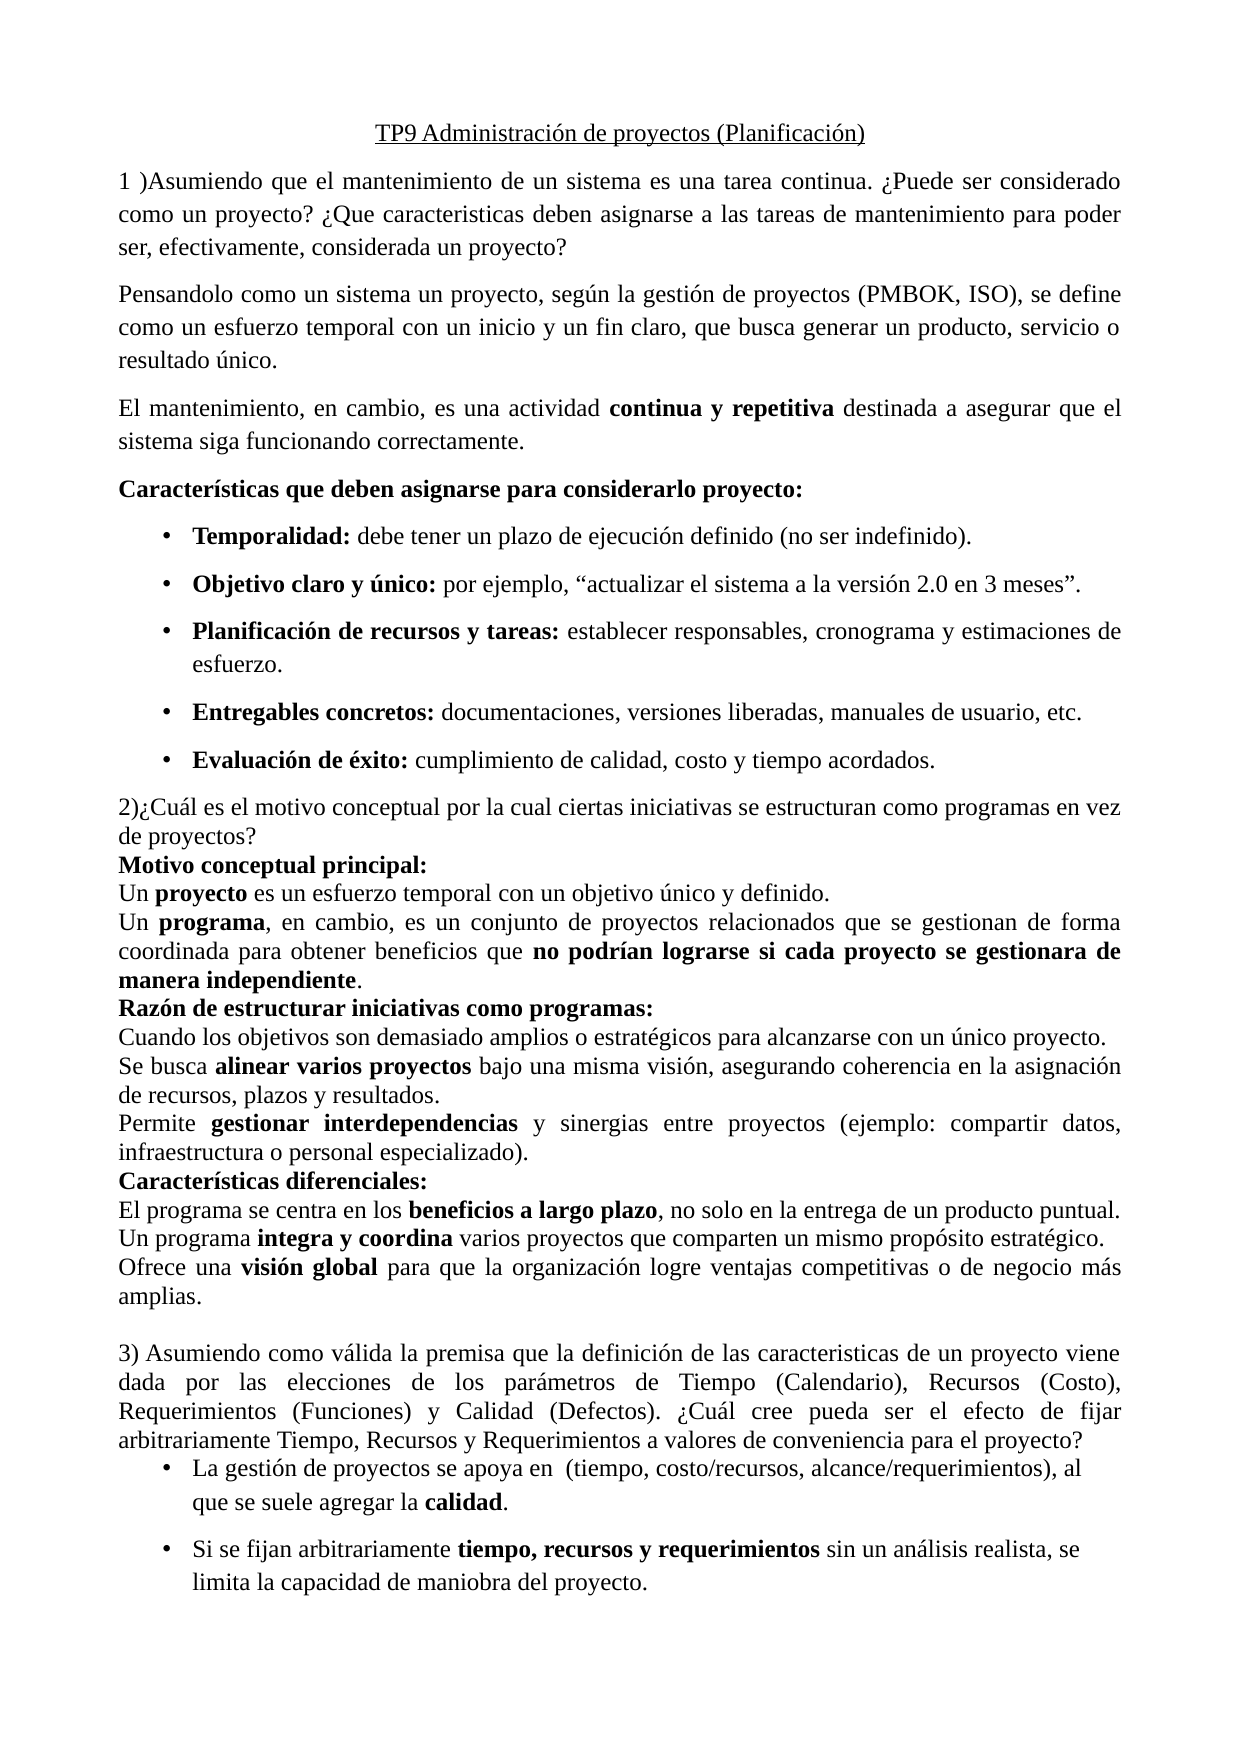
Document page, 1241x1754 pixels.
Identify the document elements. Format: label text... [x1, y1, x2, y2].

text Características que deben asignarse para considerarlo proyecto: [118, 474, 1122, 502]
list Planificación de recursos y tareas: establecer responsables, cronograma y estimaciones de esfuerzo. [162, 616, 1122, 678]
text 3) Asumiendo como válida la premisa que la definición de las caracteristicas de un proyecto viene dada por las elecciones de los parámetros de Tiempo (Calendario), Recursos (Costo), Requerimientos (Funciones) y Calidad (Defectos). ¿Cuál cree pueda ser el efecto de fijar arbitrariamente Tiempo, Recursos y Requerimientos a valores de conveniencia para el proyecto? [118, 1338, 1122, 1453]
text 1 )Asumiendo que el mantenimiento de un sistema es una tarea continua. ¿Puede ser considerado como un proyecto? ¿Que caracteristicas deben asignarse a las tareas de mantenimiento para poder ser, efectivamente, considerada un proyecto? [118, 166, 1122, 261]
text Se busca alinear varios proyectos bajo una misma visión, asegurando coherencia en la asignación de recursos, plazos y resultados. [118, 1051, 1122, 1108]
text Motivo conceptual principal: [118, 850, 1122, 878]
text El mantenimiento, en cambio, es una actividad continua y repetitiva destinada a asegurar que el sistema siga funcionando correctamente. [118, 393, 1122, 455]
list Evaluación de éxito: cumplimiento de calidad, costo y tiempo acordados. [162, 745, 1122, 773]
list La gestión de proyectos se apoya en (tiempo, costo/recursos, alcance/requerimientos), al que se suele agregar la calidad. [162, 1453, 1122, 1515]
list Objetivo claro y único: por ejemplo, “actualizar el sistema a la versión 2.0 en 3 meses”. [162, 569, 1122, 598]
text Permite gestionar interdependencias y sinergias entre proyectos (ejemplo: compartir datos, infraestructura o personal especializado). [118, 1108, 1122, 1166]
text El programa se centra en los beneficios a largo plazo, no solo en la entrega de un producto puntual. [118, 1195, 1122, 1223]
list Temporalidad: debe tener un plazo de ejecución definido (no ser indefinido). [162, 521, 1122, 550]
text Un programa, en cambio, es un conjunto de proyectos relacionados que se gestionan de forma coordinada para obtener beneficios que no podrían lograrse si cada proyecto se gestionara de manera independiente. [118, 907, 1122, 993]
text Razón de estructurar iniciativas como programas: [118, 993, 1122, 1022]
text Cuando los objetivos son demasiado amplios o estratégicos para alcanzarse con un único proyecto. [118, 1022, 1122, 1051]
text Pensandolo como un sistema un proyecto, según la gestión de proyectos (PMBOK, ISO), se define como un esfuerzo temporal con un inicio y un fin claro, que busca generar un producto, servicio o resultado único. [118, 279, 1122, 374]
text 2)¿Cuál es el motivo conceptual por la cual ciertas iniciativas se estructuran como programas en vez de proyectos? [118, 792, 1122, 850]
text Un proyecto es un esfuerzo temporal con un objetivo único y definido. [118, 878, 1122, 907]
list Si se fijan arbitrariamente tiempo, recursos y requerimientos sin un análisis realista, se limita la capacidad de maniobra del proyecto. [162, 1534, 1122, 1596]
text TP9 Administración de proyectos (Planificación) [118, 118, 1122, 147]
text Características diferenciales: [118, 1166, 1122, 1195]
text Ofrece una visión global para que la organización logre ventajas competitivas o de negocio más amplias. [118, 1252, 1122, 1310]
text Un programa integra y coordina varios proyectos que comparten un mismo propósito estratégico. [118, 1223, 1122, 1252]
list Entregables concretos: documentaciones, versiones liberadas, manuales de usuario, etc. [162, 697, 1122, 726]
